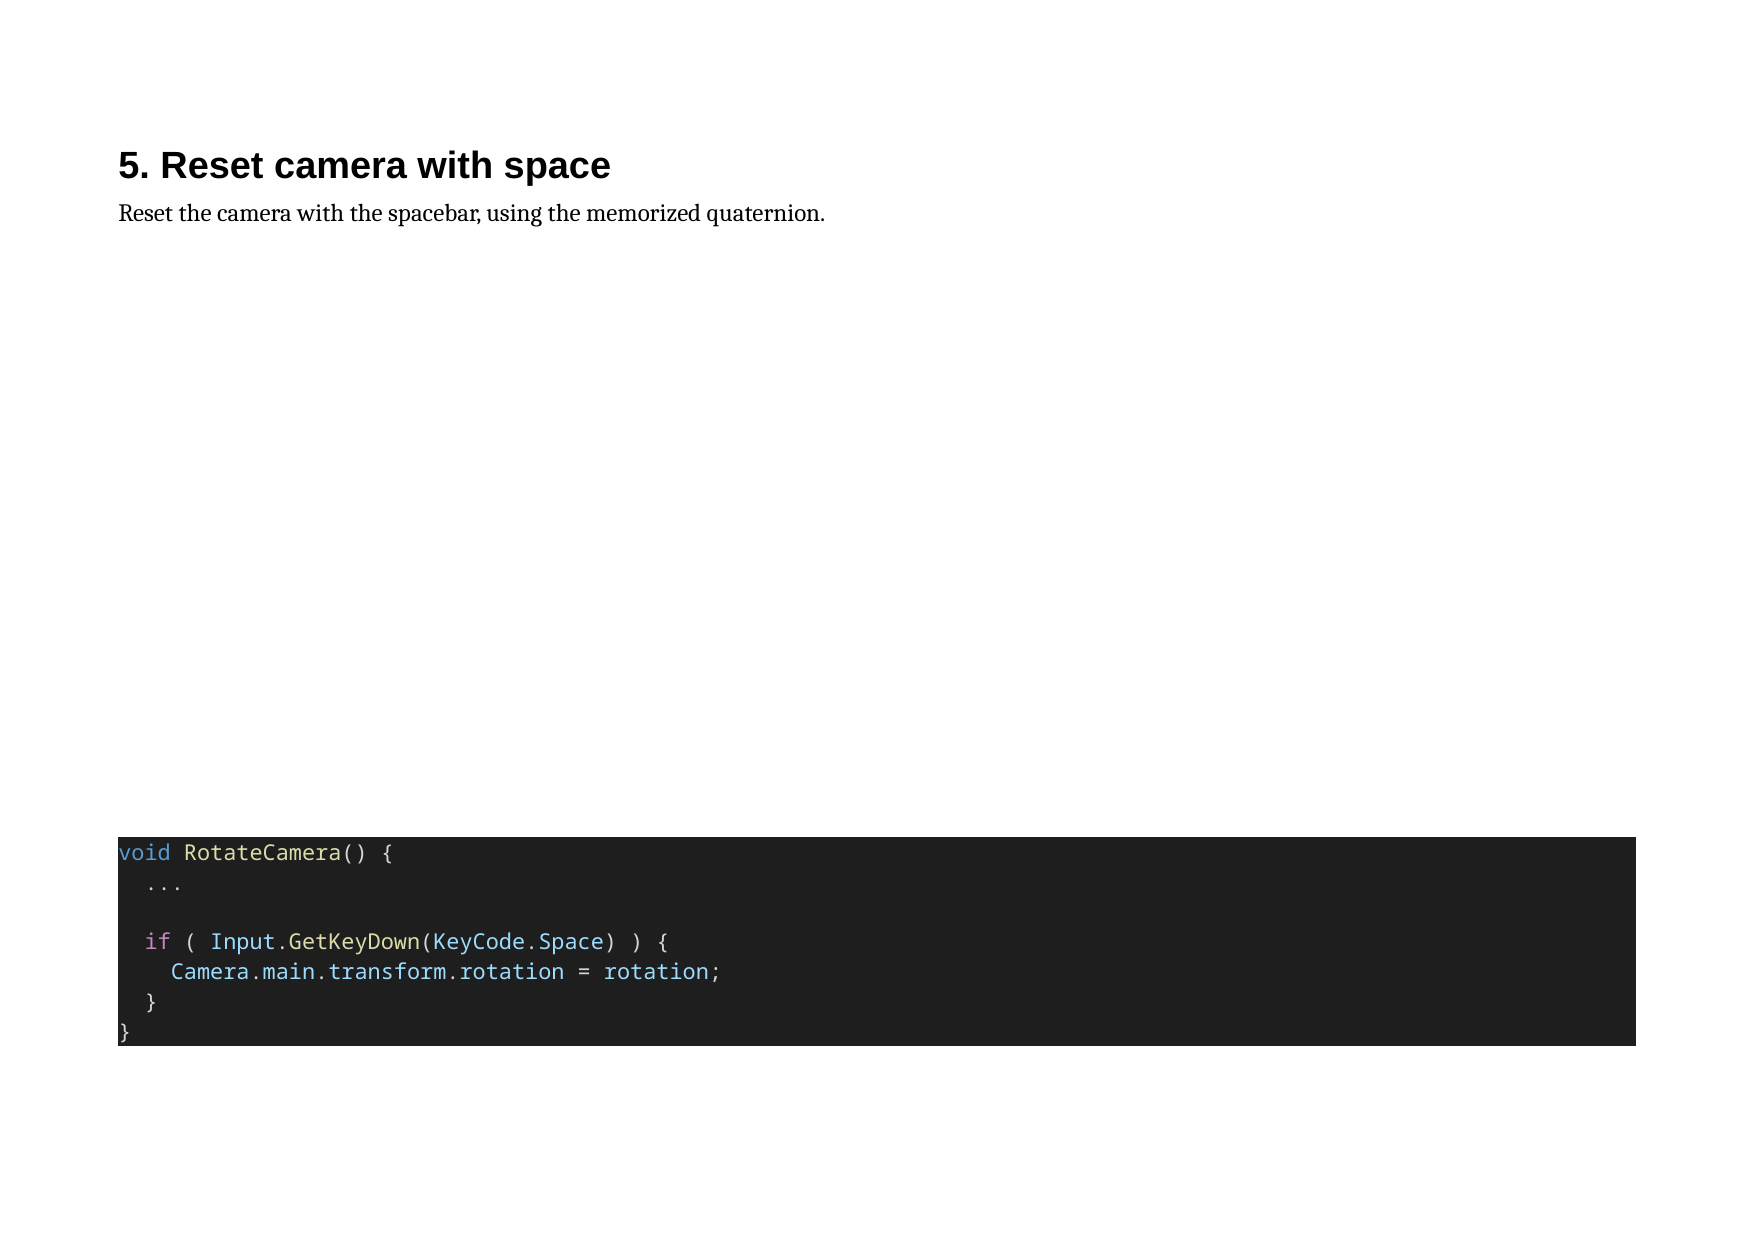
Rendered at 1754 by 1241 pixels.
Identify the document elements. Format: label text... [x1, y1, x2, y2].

text if ( Input.GetKeyDown(KeyCode.Space) ) { [118, 926, 1636, 956]
text } [118, 1016, 1636, 1046]
text ... [118, 867, 1636, 897]
subtitle 5. Reset camera with space [118, 143, 1636, 187]
text Reset the camera with the spacebar, using the memorized quaternion. [118, 199, 1636, 228]
text Camera.main.transform.rotation = rotation; [118, 956, 1636, 986]
text } [118, 986, 1636, 1016]
text void RotateCamera() { [118, 837, 1636, 867]
